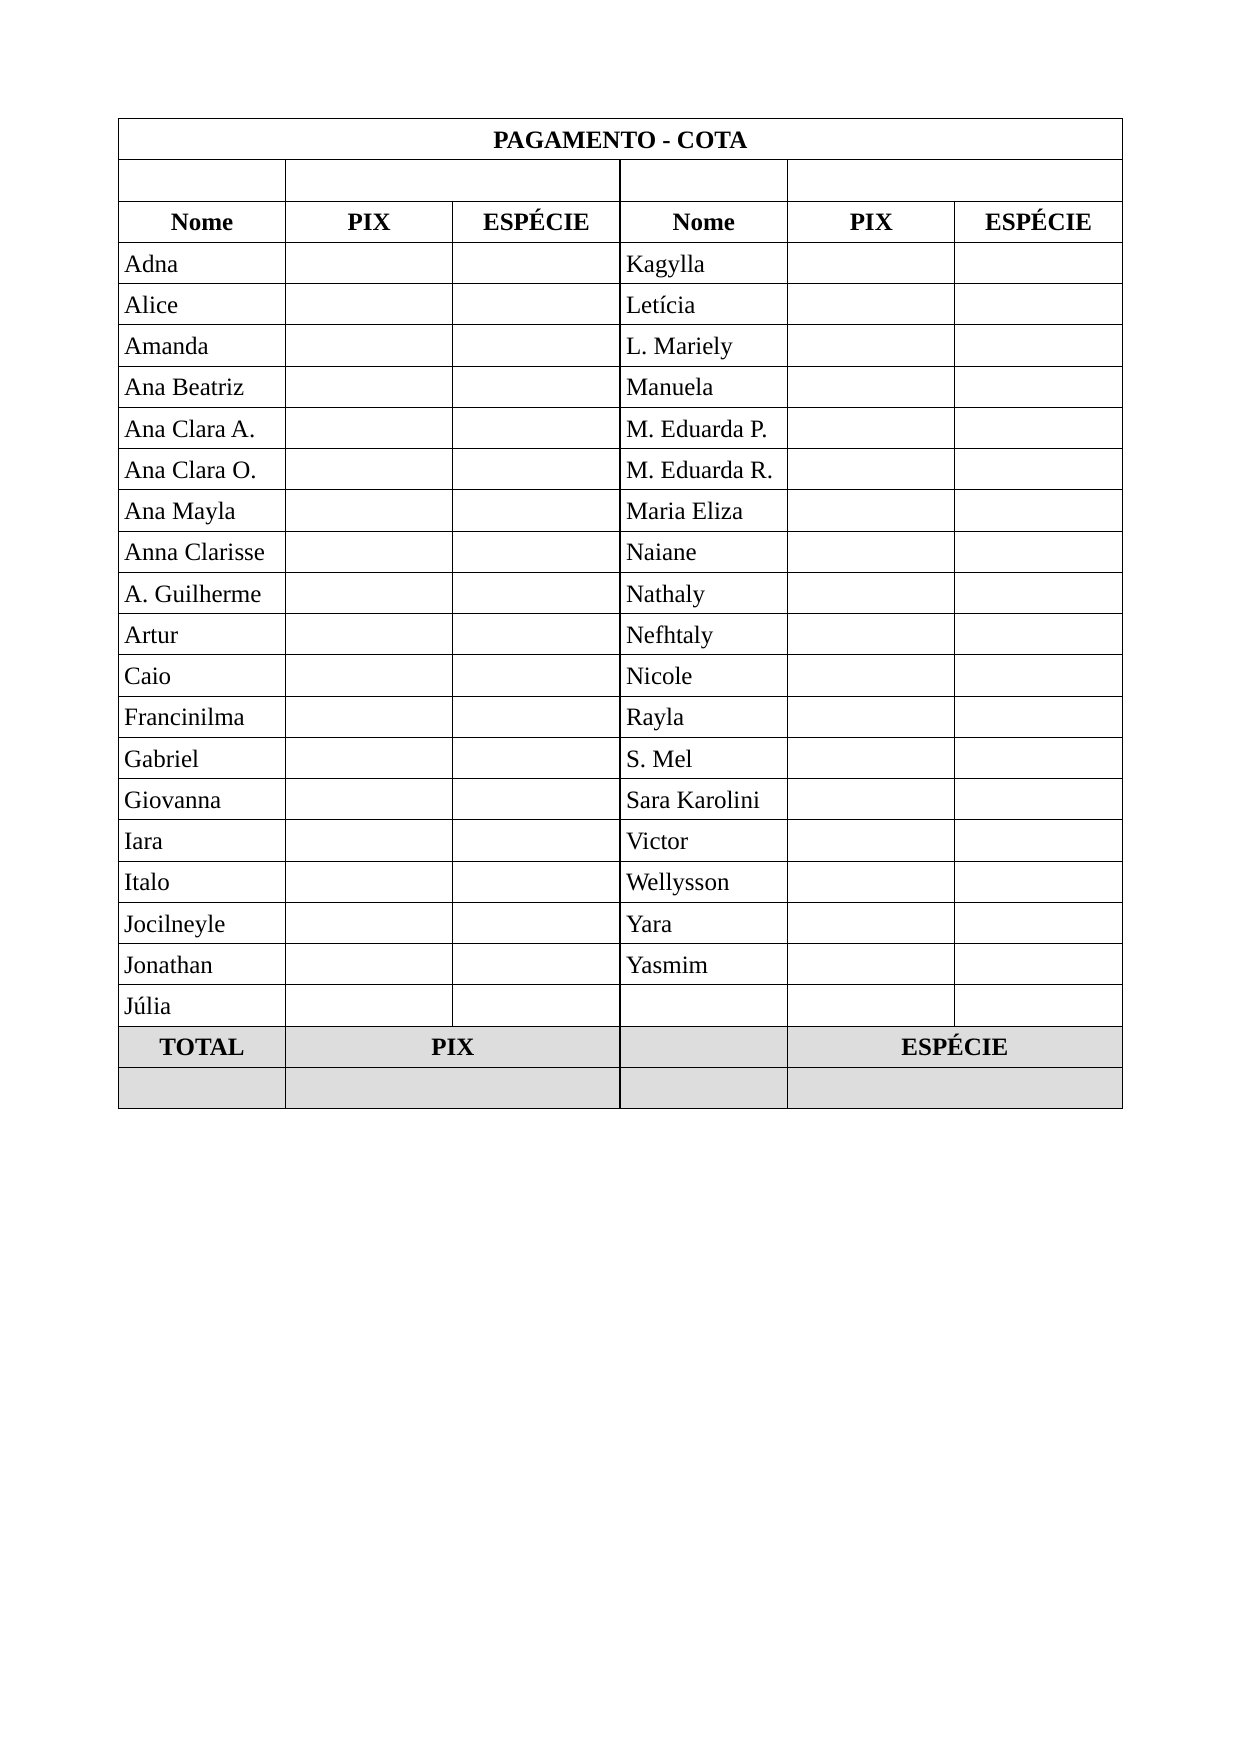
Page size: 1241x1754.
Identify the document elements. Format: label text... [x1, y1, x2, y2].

table_cell Nome [119, 202, 285, 242]
table_cell [453, 820, 619, 861]
table_cell ESPÉCIE [955, 202, 1122, 242]
table_cell Manuela [621, 367, 787, 407]
table_cell [453, 325, 619, 366]
table_cell [286, 944, 452, 984]
table_cell [788, 160, 1122, 201]
table_cell [286, 573, 452, 613]
table_cell [286, 779, 452, 819]
table_cell Victor [621, 820, 787, 861]
table_cell [453, 655, 619, 696]
table_cell [788, 243, 954, 283]
table_cell [621, 1027, 787, 1067]
table_cell [453, 985, 619, 1026]
table_cell Yara [621, 903, 787, 943]
table_cell [286, 1068, 619, 1108]
table_cell Rayla [621, 697, 787, 737]
table_cell Júlia [119, 985, 285, 1026]
table_cell Yasmim [621, 944, 787, 984]
table_cell Anna Clarisse [119, 532, 285, 572]
table_cell [788, 779, 954, 819]
table_cell Jocilneyle [119, 903, 285, 943]
table_cell L. Mariely [621, 325, 787, 366]
table_cell [621, 160, 787, 201]
table_cell [119, 1068, 285, 1108]
table_cell [955, 614, 1122, 654]
table_cell [286, 284, 452, 324]
table_cell [788, 697, 954, 737]
table_cell ESPÉCIE [788, 1027, 1122, 1067]
table_cell [955, 490, 1122, 531]
table_cell Ana Clara A. [119, 408, 285, 448]
table_cell [955, 903, 1122, 943]
table_cell TOTAL [119, 1027, 285, 1067]
table_cell Amanda [119, 325, 285, 366]
table_cell Francinilma [119, 697, 285, 737]
table_cell [788, 573, 954, 613]
table_cell [955, 820, 1122, 861]
table_cell [453, 284, 619, 324]
table_cell [453, 243, 619, 283]
table_cell [788, 325, 954, 366]
table_cell [788, 862, 954, 902]
table_cell [286, 160, 619, 201]
table_cell [621, 985, 787, 1026]
table_cell [621, 1068, 787, 1108]
table_cell [453, 614, 619, 654]
table_cell [788, 614, 954, 654]
table_cell [955, 738, 1122, 778]
table_cell Wellysson [621, 862, 787, 902]
table_cell Nome [621, 202, 787, 242]
table_cell [788, 367, 954, 407]
table_cell [453, 367, 619, 407]
table_cell Kagylla [621, 243, 787, 283]
table_cell [955, 449, 1122, 489]
table_cell Maria Eliza [621, 490, 787, 531]
table_cell A. Guilherme [119, 573, 285, 613]
table_cell Nicole [621, 655, 787, 696]
table_cell [788, 985, 954, 1026]
table_cell [286, 738, 452, 778]
table_cell [286, 367, 452, 407]
table_cell [788, 408, 954, 448]
table_cell [788, 944, 954, 984]
table_cell [955, 243, 1122, 283]
table_cell [286, 490, 452, 531]
table_cell [286, 862, 452, 902]
table_header PAGAMENTO - COTA [119, 119, 1122, 159]
table_cell [788, 903, 954, 943]
table_cell [453, 697, 619, 737]
table_cell [286, 408, 452, 448]
table_cell [788, 820, 954, 861]
table_cell [955, 284, 1122, 324]
table_cell [286, 820, 452, 861]
table_cell [453, 944, 619, 984]
table_cell [119, 160, 285, 201]
table_cell [286, 985, 452, 1026]
table_cell [955, 408, 1122, 448]
table_cell Letícia [621, 284, 787, 324]
table_cell [453, 408, 619, 448]
table_cell Artur [119, 614, 285, 654]
table_cell Italo [119, 862, 285, 902]
table_cell [955, 325, 1122, 366]
table_cell [453, 779, 619, 819]
table_cell [286, 655, 452, 696]
table_cell Adna [119, 243, 285, 283]
table_cell Nathaly [621, 573, 787, 613]
table_cell ESPÉCIE [453, 202, 619, 242]
table_cell [286, 449, 452, 489]
table_cell Ana Clara O. [119, 449, 285, 489]
table_cell [955, 779, 1122, 819]
table_cell [453, 903, 619, 943]
table_cell [955, 944, 1122, 984]
table_cell [955, 985, 1122, 1026]
table_cell [286, 532, 452, 572]
table_cell [286, 325, 452, 366]
table_cell Naiane [621, 532, 787, 572]
table_cell PIX [788, 202, 954, 242]
table_cell [788, 284, 954, 324]
table_cell [453, 532, 619, 572]
table_cell [453, 490, 619, 531]
table_cell M. Eduarda R. [621, 449, 787, 489]
table_cell [286, 243, 452, 283]
table_cell Ana Mayla [119, 490, 285, 531]
table_cell M. Eduarda P. [621, 408, 787, 448]
table_cell [453, 573, 619, 613]
table_cell [788, 738, 954, 778]
table_cell [453, 862, 619, 902]
table_cell Sara Karolini [621, 779, 787, 819]
table_cell Jonathan [119, 944, 285, 984]
table_cell [955, 655, 1122, 696]
table_cell Ana Beatriz [119, 367, 285, 407]
table_cell [788, 655, 954, 696]
table_cell [788, 532, 954, 572]
table_cell [955, 573, 1122, 613]
table_cell PIX [286, 1027, 619, 1067]
table_cell [955, 367, 1122, 407]
table_cell Caio [119, 655, 285, 696]
table_cell Gabriel [119, 738, 285, 778]
table_cell [955, 697, 1122, 737]
table_cell [286, 903, 452, 943]
table_cell Nefhtaly [621, 614, 787, 654]
table_cell Alice [119, 284, 285, 324]
table_cell PIX [286, 202, 452, 242]
table_cell [286, 697, 452, 737]
table_cell [286, 614, 452, 654]
table_cell Giovanna [119, 779, 285, 819]
table_cell [955, 532, 1122, 572]
table_cell [788, 490, 954, 531]
table_cell Iara [119, 820, 285, 861]
table_cell S. Mel [621, 738, 787, 778]
table_cell [955, 862, 1122, 902]
table_cell [788, 449, 954, 489]
table_cell [788, 1068, 1122, 1108]
table_cell [453, 449, 619, 489]
table_cell [453, 738, 619, 778]
